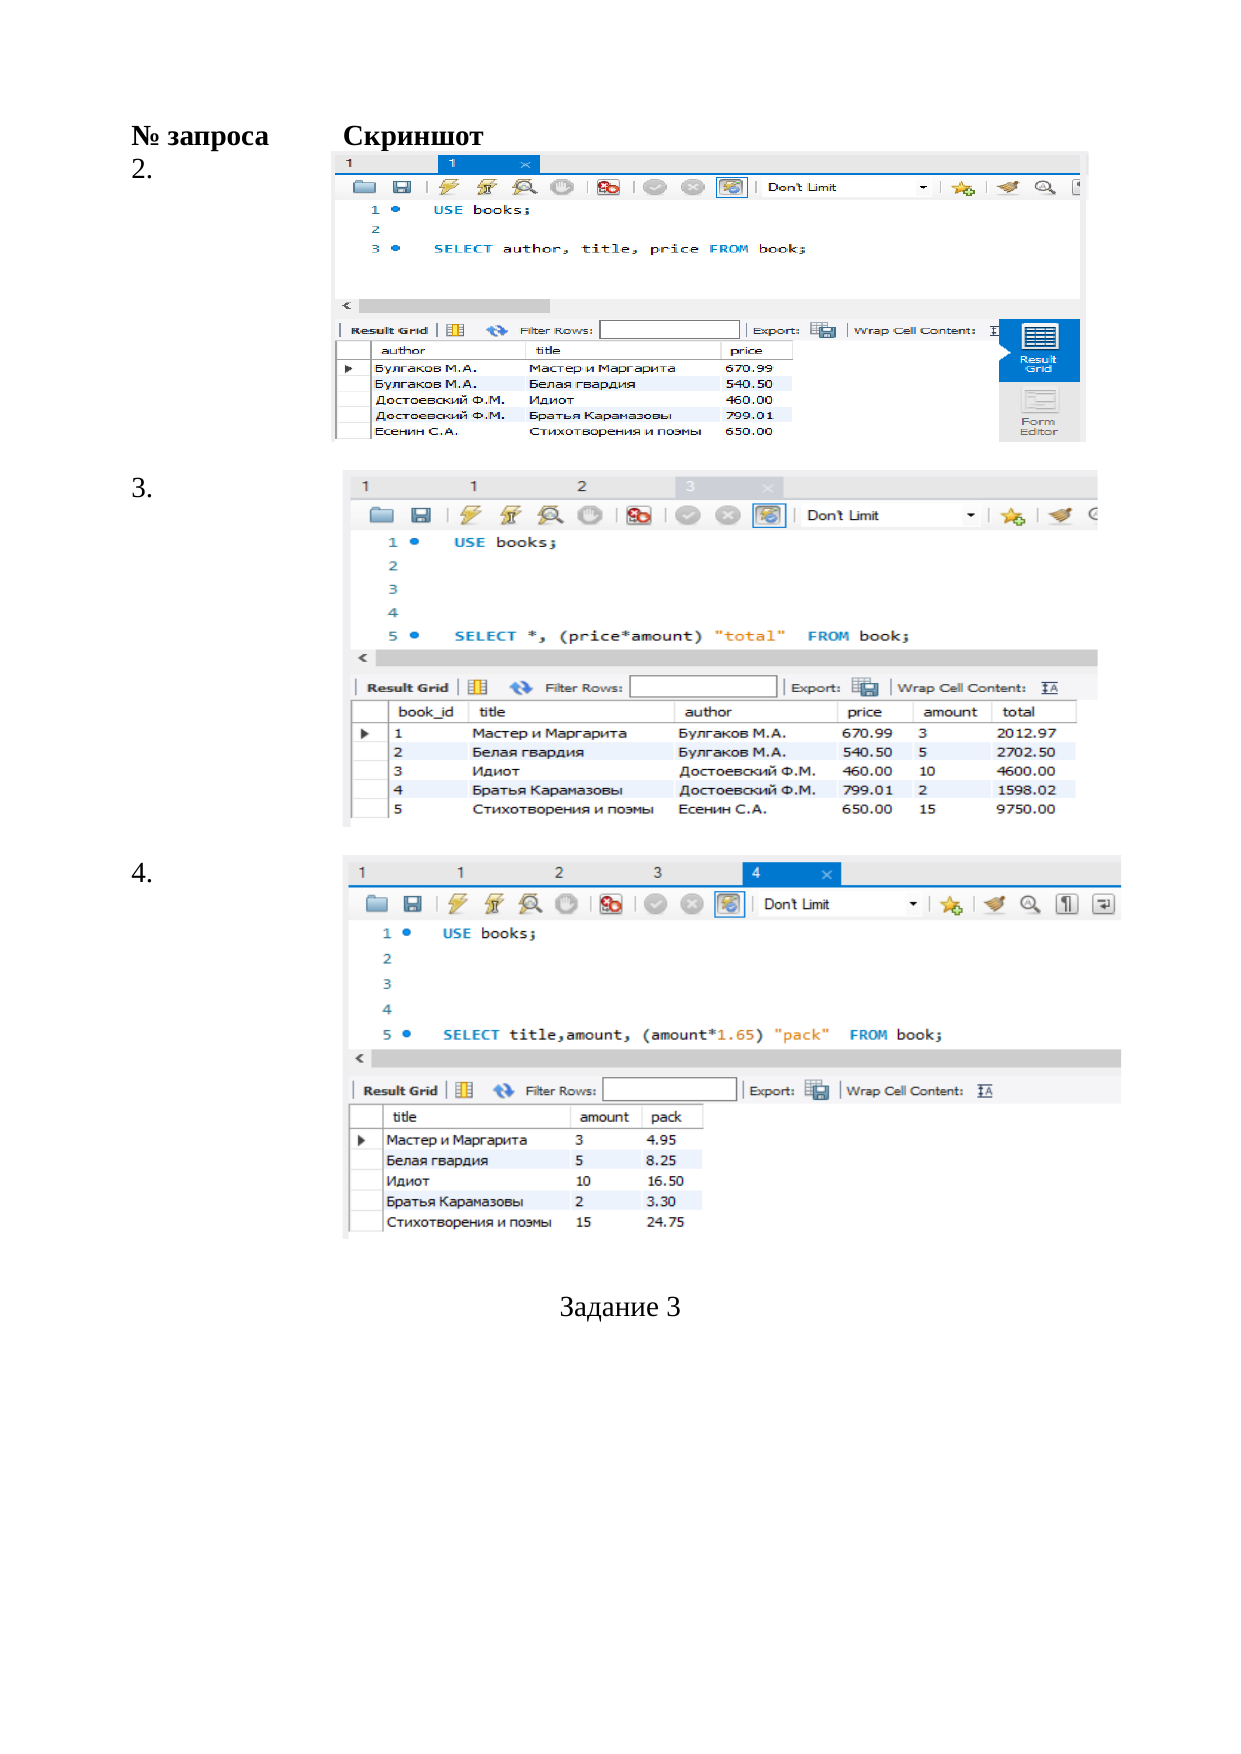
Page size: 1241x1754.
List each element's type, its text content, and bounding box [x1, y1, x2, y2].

picture [342, 855, 1122, 1239]
table_cell 2. [118, 152, 330, 471]
table_cell [330, 152, 1122, 471]
table_cell 4. [118, 855, 330, 1239]
text Задание 3 [118, 1289, 1122, 1323]
table_cell 3. [118, 471, 330, 855]
picture [331, 151, 1089, 442]
table_header Скриншот [330, 118, 1122, 152]
table_cell [330, 471, 1122, 855]
table_cell [330, 855, 342, 1239]
picture [342, 470, 1098, 827]
table_header № запроса [118, 118, 330, 152]
